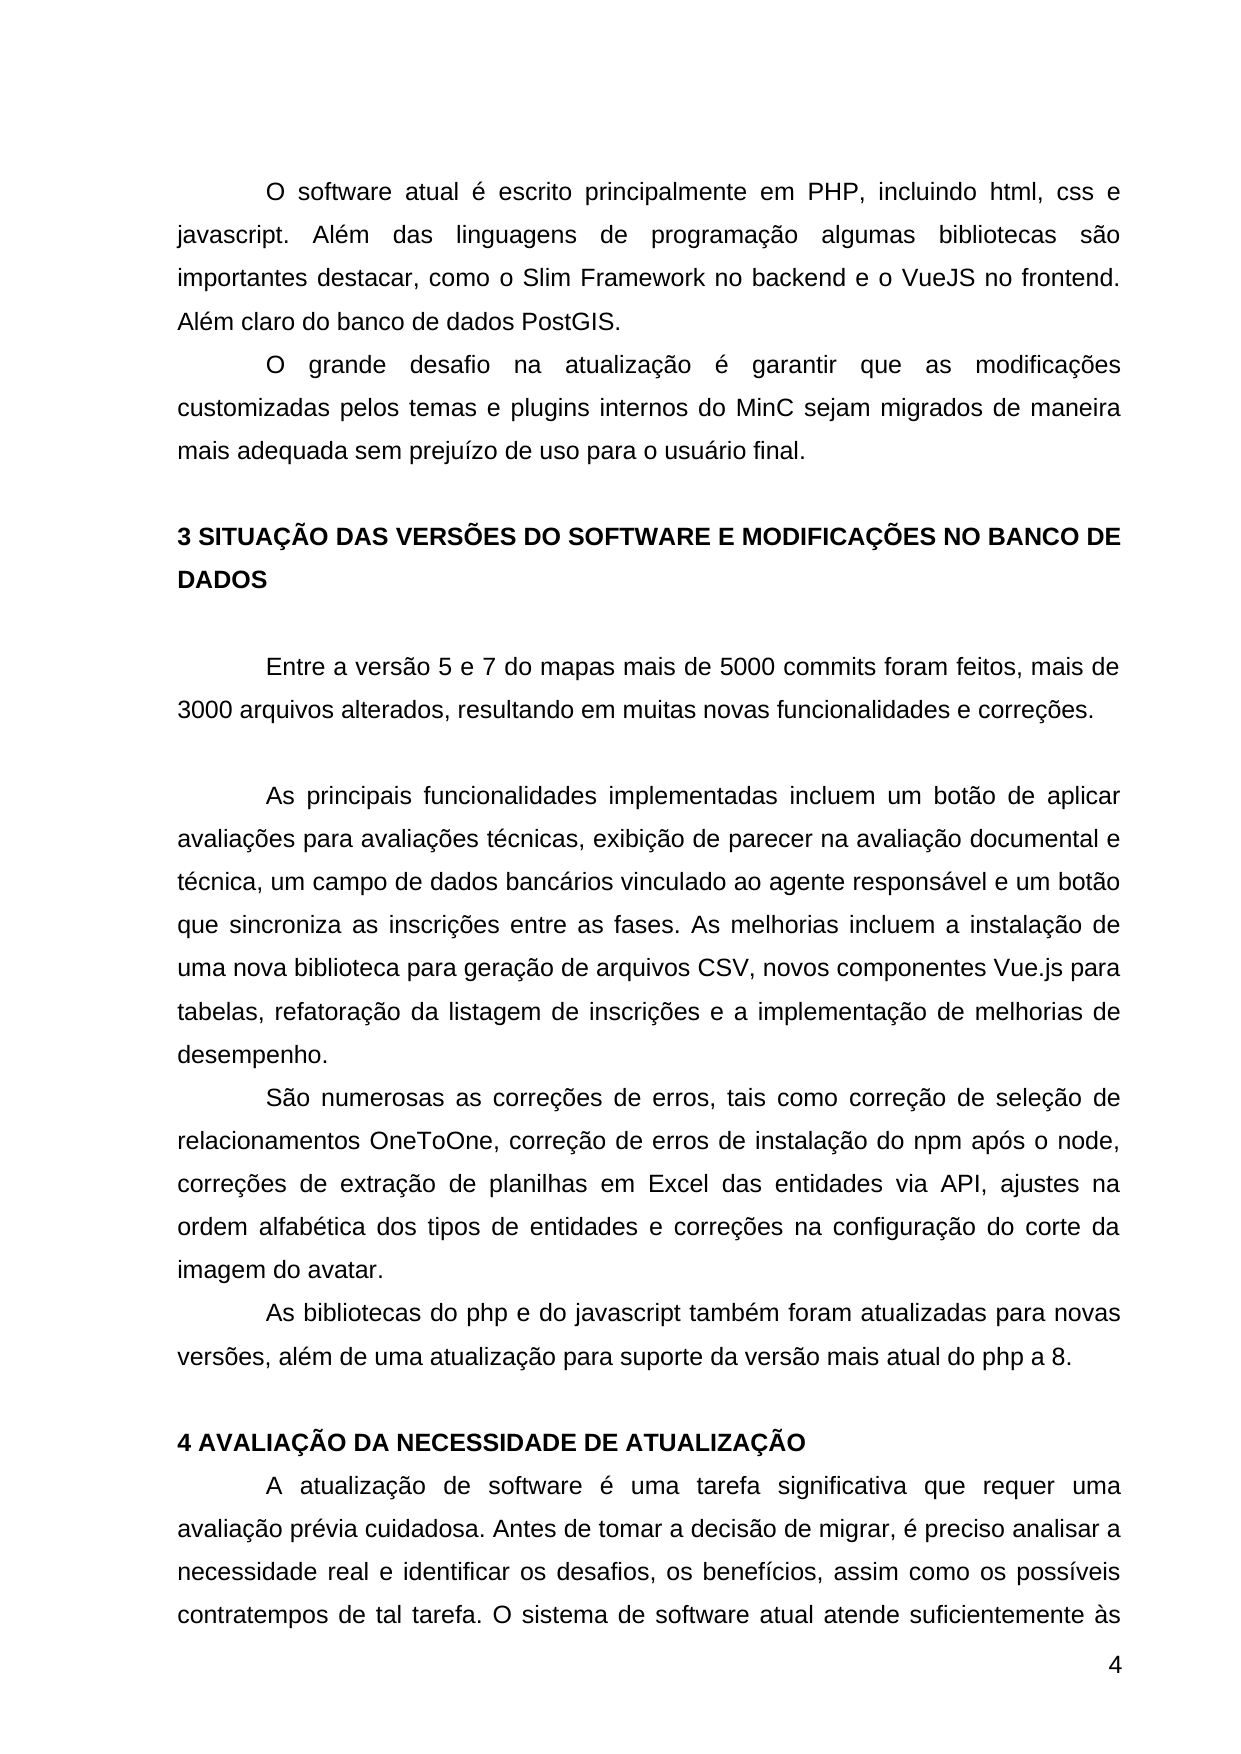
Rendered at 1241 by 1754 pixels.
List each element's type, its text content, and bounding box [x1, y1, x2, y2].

text O grande desafio na atualização é garantir que as modificações customizadas pelos temas e plugins internos do MinC sejam migrados de maneira mais adequada sem prejuízo de uso para o usuário final. [177, 349, 1122, 464]
subtitle 4 AVALIAÇÃO DA NECESSIDADE DE ATUALIZAÇÃO [177, 1428, 1122, 1456]
text Entre a versão 5 e 7 do mapas mais de 5000 commits foram feitos, mais de 3000 arquivos alterados, resultando em muitas novas funcionalidades e correções. [177, 651, 1122, 723]
subtitle 3 SITUAÇÃO DAS VERSÕES DO SOFTWARE E MODIFICAÇÕES NO BANCO DE DADOS [177, 522, 1122, 594]
text As principais funcionalidades implementadas incluem um botão de aplicar avaliações para avaliações técnicas, exibição de parecer na avaliação documental e técnica, um campo de dados bancários vinculado ao agente responsável e um botão que sincroniza as inscrições entre as fases. As melhorias incluem a instalação de uma nova biblioteca para geração de arquivos CSV, novos componentes Vue.js para tabelas, refatoração da listagem de inscrições e a implementação de melhorias de desempenho. [177, 781, 1122, 1068]
text A atualização de software é uma tarefa significativa que requer uma avaliação prévia cuidadosa. Antes de tomar a decisão de migrar, é preciso analisar a necessidade real e identificar os desafios, os benefícios, assim como os possíveis contratempos de tal tarefa. O sistema de software atual atende suficientemente às [177, 1471, 1122, 1629]
text O software atual é escrito principalmente em PHP, incluindo html, css e javascript. Além das linguagens de programação algumas bibliotecas são importantes destacar, como o Slim Framework no backend e o VueJS no frontend. Além claro do banco de dados PostGIS. [177, 177, 1122, 335]
text São numerosas as correções de erros, tais como correção de seleção de relacionamentos OneToOne, correção de erros de instalação do npm após o node, correções de extração de planilhas em Excel das entidades via API, ajustes na ordem alfabética dos tipos de entidades e correções na configuração do corte da imagem do avatar. [177, 1083, 1122, 1284]
text As bibliotecas do php e do javascript também foram atualizadas para novas versões, além de uma atualização para suporte da versão mais atual do php a 8. [177, 1298, 1122, 1370]
